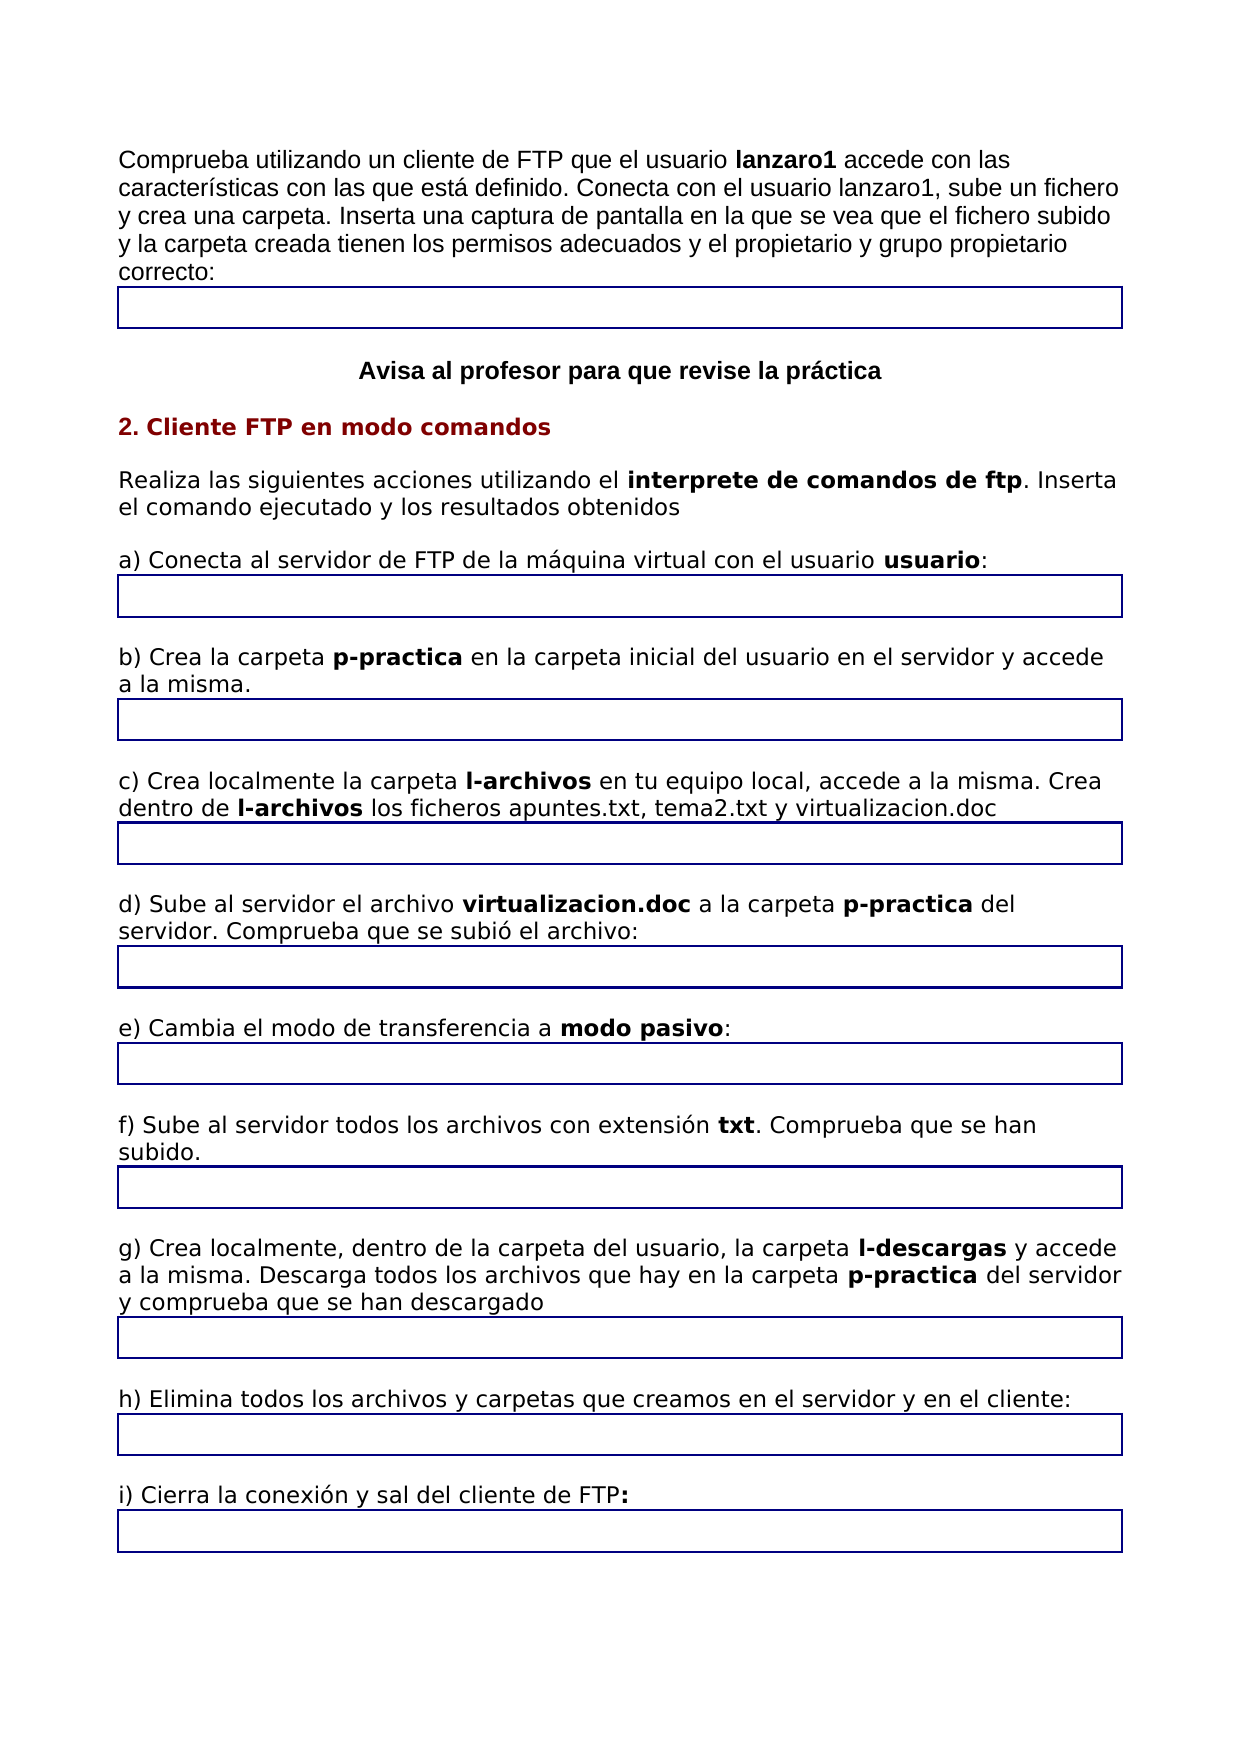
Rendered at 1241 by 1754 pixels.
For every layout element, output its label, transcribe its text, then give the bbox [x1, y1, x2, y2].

text f) Sube al servidor todos los archivos con extensión txt. Comprueba que se han subido. [118, 1112, 1122, 1165]
text i) Cierra la conexión y sal del cliente de FTP: [118, 1483, 1122, 1509]
text d) Sube al servidor el archivo virtualizacion.doc a la carpeta p-practica del servidor. Comprueba que se subió el archivo: [118, 892, 1122, 945]
text Comprueba utilizando un cliente de FTP que el usuario lanzaro1 accede con las características con las que está definido. Conecta con el usuario lanzaro1, sube un fichero y crea una carpeta. Inserta una captura de pantalla en la que se vea que el fichero subido y la carpeta creada tienen los permisos adecuados y el propietario y grupo propietario correcto: [118, 146, 1122, 286]
table_header [119, 1168, 1121, 1207]
text a) Conecta al servidor de FTP de la máquina virtual con el usuario usuario: [118, 548, 1122, 574]
table_header [119, 700, 1121, 739]
table_header [119, 576, 1121, 616]
table_header [119, 1415, 1121, 1454]
table_header [119, 947, 1121, 986]
text b) Crea la carpeta p-practica en la carpeta inicial del usuario en el servidor y accede a la misma. [118, 644, 1122, 698]
table_header [119, 1511, 1121, 1551]
text Avisa al profesor para que revise la práctica [118, 357, 1122, 385]
text 2. Cliente FTP en modo comandos [118, 413, 1122, 441]
text h) Elimina todos los archivos y carpetas que creamos en el servidor y en el cliente: [118, 1386, 1122, 1412]
text Realiza las siguientes acciones utilizando el interprete de comandos de ftp. Inserta el comando ejecutado y los resultados obtenidos [118, 468, 1122, 521]
table_header [119, 824, 1121, 863]
table_header [119, 1044, 1121, 1083]
text g) Crea localmente, dentro de la carpeta del usuario, la carpeta l-descargas y accede a la misma. Descarga todos los archivos que hay en la carpeta p-practica del servidor y comprueba que se han descargado [118, 1236, 1122, 1316]
text e) Cambia el modo de transferencia a modo pasivo: [118, 1015, 1122, 1042]
table_header [119, 288, 1121, 327]
table_header [119, 1318, 1121, 1357]
text c) Crea localmente la carpeta l-archivos en tu equipo local, accede a la misma. Crea dentro de l-archivos los ficheros apuntes.txt, tema2.txt y virtualizacion.doc [118, 768, 1122, 821]
